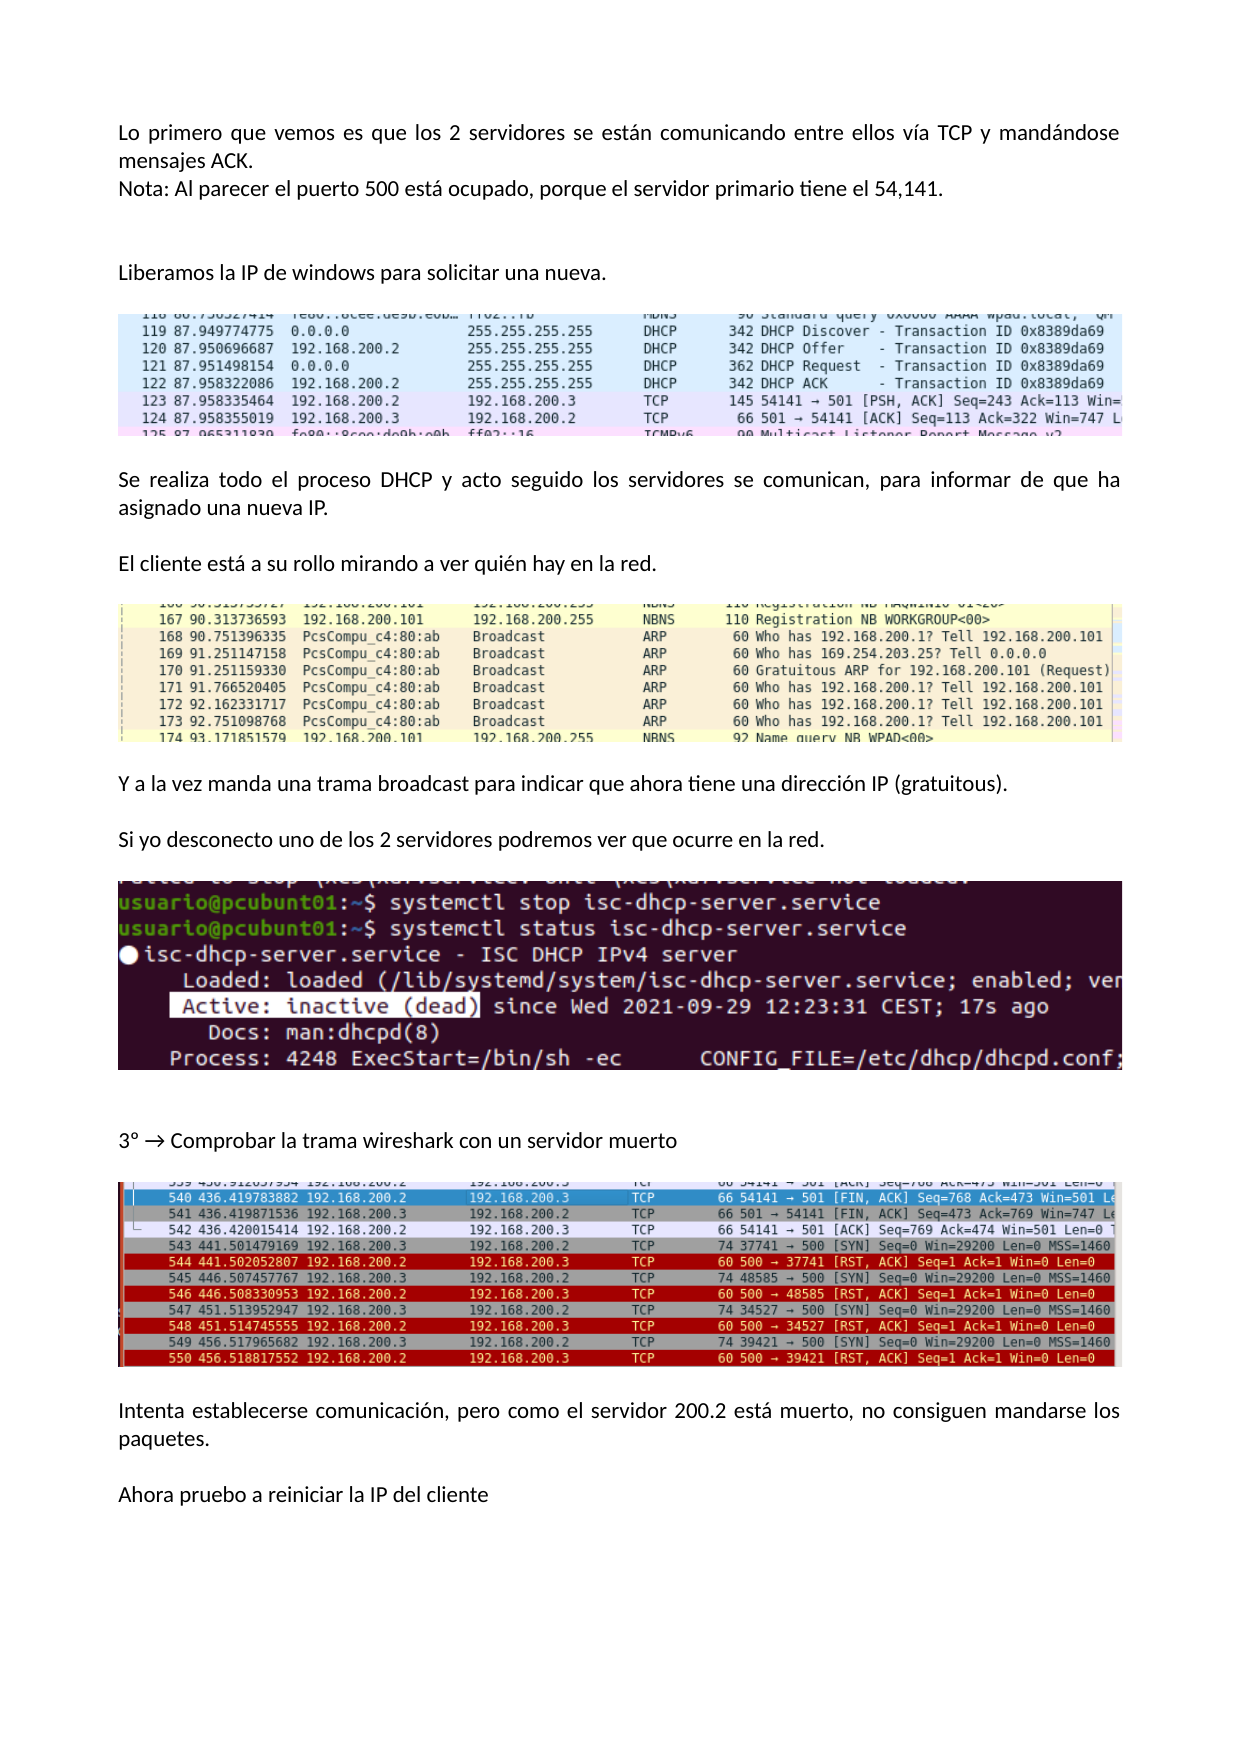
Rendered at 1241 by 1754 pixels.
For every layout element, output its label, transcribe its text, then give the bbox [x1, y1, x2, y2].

text Y a la vez manda una trama broadcast para indicar que ahora tiene una dirección IP (gratuitous). [118, 769, 1122, 797]
text Lo primero que vemos es que los 2 servidores se están comunicando entre ellos vía TCP y mandándose mensajes ACK. [118, 118, 1122, 174]
text Intenta establecerse comunicación, pero como el servidor 200.2 está muerto, no consiguen mandarse los paquetes. [118, 1396, 1122, 1452]
text Si yo desconecto uno de los 2 servidores podremos ver que ocurre en la red. [118, 825, 1122, 853]
text El cliente está a su rollo mirando a ver quién hay en la red. [118, 549, 1122, 577]
text Nota: Al parecer el puerto 500 está ocupado, porque el servidor primario tiene el 54,141. [118, 174, 1122, 202]
text Ahora pruebo a reiniciar la IP del cliente [118, 1480, 1122, 1508]
text Se realiza todo el proceso DHCP y acto seguido los servidores se comunican, para informar de que ha asignado una nueva IP. [118, 465, 1122, 521]
text 3º → Comprobar la trama wireshark con un servidor muerto [118, 1126, 1122, 1154]
text Liberamos la IP de windows para solicitar una nueva. [118, 258, 1122, 286]
